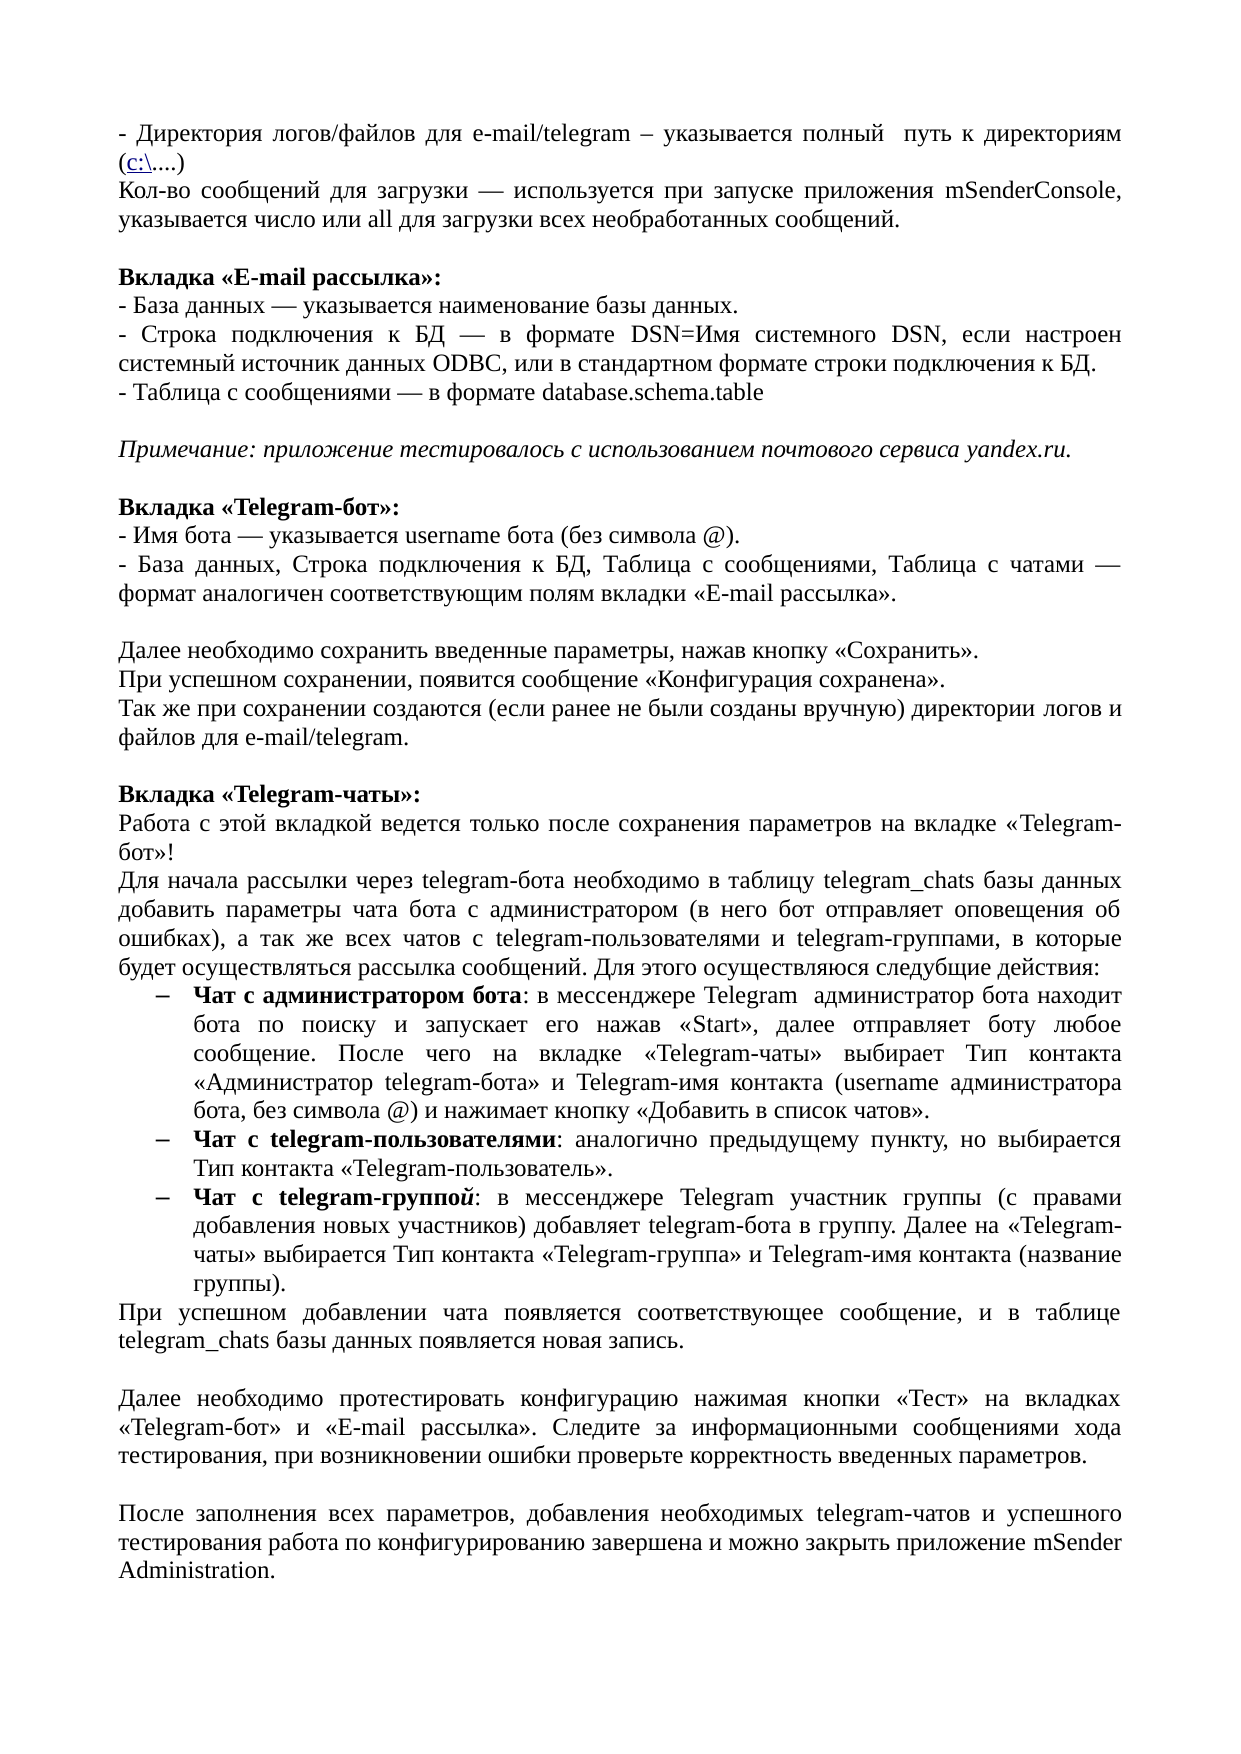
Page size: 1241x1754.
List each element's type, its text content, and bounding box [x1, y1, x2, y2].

text Вкладка «E-mail рассылка»: [118, 262, 1122, 291]
text Для начала рассылки через telegram-бота необходимо в таблицу telegram_chats базы данных добавить параметры чата бота с администратором (в него бот отправляет оповещения об ошибках), а так же всех чатов с telegram-пользователями и telegram-группами, в которые будет осуществляться рассылка сообщений. Для этого осуществляюся следубщие действия: [118, 866, 1122, 981]
text Вкладка «Telegram-чаты»: [118, 779, 1122, 808]
text - Строка подключения к БД — в формате DSN=Имя системного DSN, если настроен системный источник данных ODBC, или в стандартном формате строки подключения к БД. [118, 319, 1122, 377]
text - База данных — указывается наименование базы данных. [118, 291, 1122, 319]
text - Директория логов/файлов для e-mail/telegram – указывается полный путь к директориям (c:\....) [118, 118, 1122, 176]
text Примечание: приложение тестировалось с использованием почтового сервиса yandex.ru. [118, 434, 1122, 463]
list Чат с администратором бота: в мессенджере Telegram администратор бота находит бота по поиску и запускает его нажав «Start», далее отправляет боту любое сообщение. После чего на вкладке «Telegram-чаты» выбирает Тип контакта «Администратор telegram-бота» и Telegram-имя контакта (username администратора бота, без символа @) и нажимает кнопку «Добавить в список чатов». [156, 981, 1122, 1124]
text При успешном добавлении чата появляется соответствующее сообщение, и в таблице telegram_chats базы данных появляется новая запись. [118, 1297, 1122, 1354]
list Чат c telegram-пользователями: аналогично предыдущему пункту, но выбирается Тип контакта «Telegram-пользователь». [156, 1124, 1122, 1182]
text Вкладка «Telegram-бот»: [118, 492, 1122, 521]
text Кол-во сообщений для загрузки — используется при запуске приложения mSenderConsole, указывается число или all для загрузки всех необработанных сообщений. [118, 176, 1122, 233]
text - Таблица с сообщениями — в формате database.schema.table [118, 377, 1122, 406]
text - База данных, Строка подключения к БД, Таблица с сообщениями, Таблица с чатами — формат аналогичен соответствующим полям вкладки «E-mail рассылка». [118, 549, 1122, 607]
text - Имя бота — указывается username бота (без символа @). [118, 521, 1122, 549]
text При успешном сохранении, появится сообщение «Конфигурация сохранена». [118, 664, 1122, 693]
text После заполнения всех параметров, добавления необходимых telegram-чатов и успешного тестирования работа по конфигурированию завершена и можно закрыть приложение mSender Administration. [118, 1498, 1122, 1584]
text Далее необходимо протестировать конфигурацию нажимая кнопки «Тест» на вкладках «Telegram-бот» и «E-mail рассылка». Следите за информационными сообщениями хода тестирования, при возникновении ошибки проверьте корректность введенных параметров. [118, 1383, 1122, 1469]
text Далее необходимо сохранить введенные параметры, нажав кнопку «Сохранить». [118, 636, 1122, 664]
list Чат с telegram-группой: в мессенджере Telegram участник группы (с правами добавления новых участников) добавляет telegram-бота в группу. Далее на «Telegram-чаты» выбирается Тип контакта «Telegram-группа» и Telegram-имя контакта (название группы). [156, 1182, 1122, 1297]
text Так же при сохранении создаются (если ранее не были созданы вручную) директории логов и файлов для e-mail/telegram. [118, 693, 1122, 751]
text Работа с этой вкладкой ведется только после сохранения параметров на вкладке «Telegram-бот»! [118, 808, 1122, 866]
